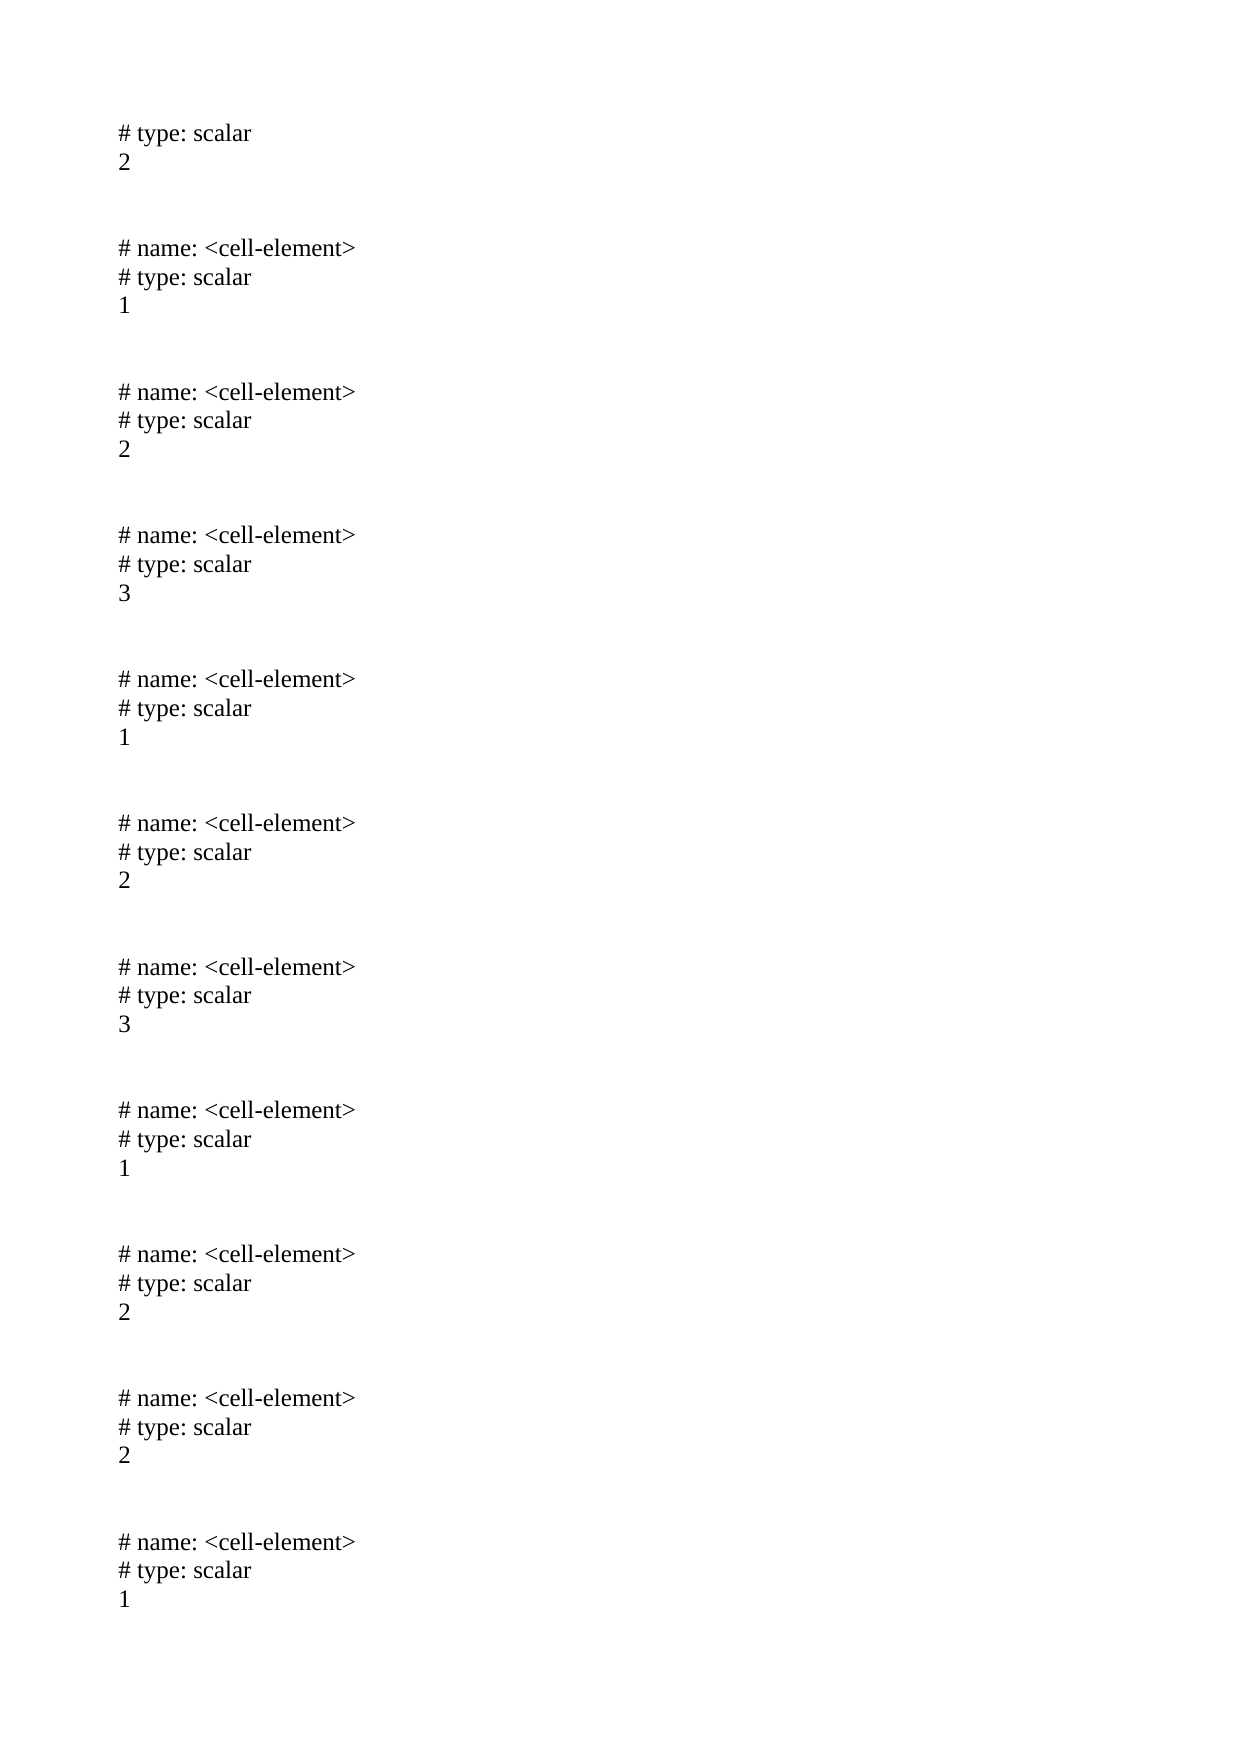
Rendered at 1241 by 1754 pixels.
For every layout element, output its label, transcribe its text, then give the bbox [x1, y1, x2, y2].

text # type: scalar [118, 1412, 1122, 1441]
text 2 [118, 1441, 1122, 1469]
text # name: <cell-element> [118, 521, 1122, 549]
text 2 [118, 434, 1122, 463]
text # type: scalar [118, 262, 1122, 291]
text # type: scalar [118, 1124, 1122, 1153]
text 1 [118, 1584, 1122, 1613]
text 1 [118, 1153, 1122, 1182]
text # name: <cell-element> [118, 664, 1122, 693]
text 2 [118, 866, 1122, 894]
text # name: <cell-element> [118, 233, 1122, 262]
text # type: scalar [118, 549, 1122, 578]
text 3 [118, 1009, 1122, 1038]
text # type: scalar [118, 118, 1122, 147]
text # type: scalar [118, 837, 1122, 866]
text # type: scalar [118, 1556, 1122, 1584]
text 1 [118, 722, 1122, 751]
text # type: scalar [118, 406, 1122, 434]
text # type: scalar [118, 693, 1122, 722]
text 2 [118, 1297, 1122, 1326]
text # name: <cell-element> [118, 1527, 1122, 1556]
text 2 [118, 147, 1122, 176]
text # type: scalar [118, 1268, 1122, 1297]
text # name: <cell-element> [118, 377, 1122, 406]
text # name: <cell-element> [118, 1383, 1122, 1412]
text 3 [118, 578, 1122, 607]
text # name: <cell-element> [118, 1096, 1122, 1124]
text 1 [118, 291, 1122, 319]
text # name: <cell-element> [118, 952, 1122, 981]
text # type: scalar [118, 981, 1122, 1009]
text # name: <cell-element> [118, 808, 1122, 837]
text # name: <cell-element> [118, 1239, 1122, 1268]
